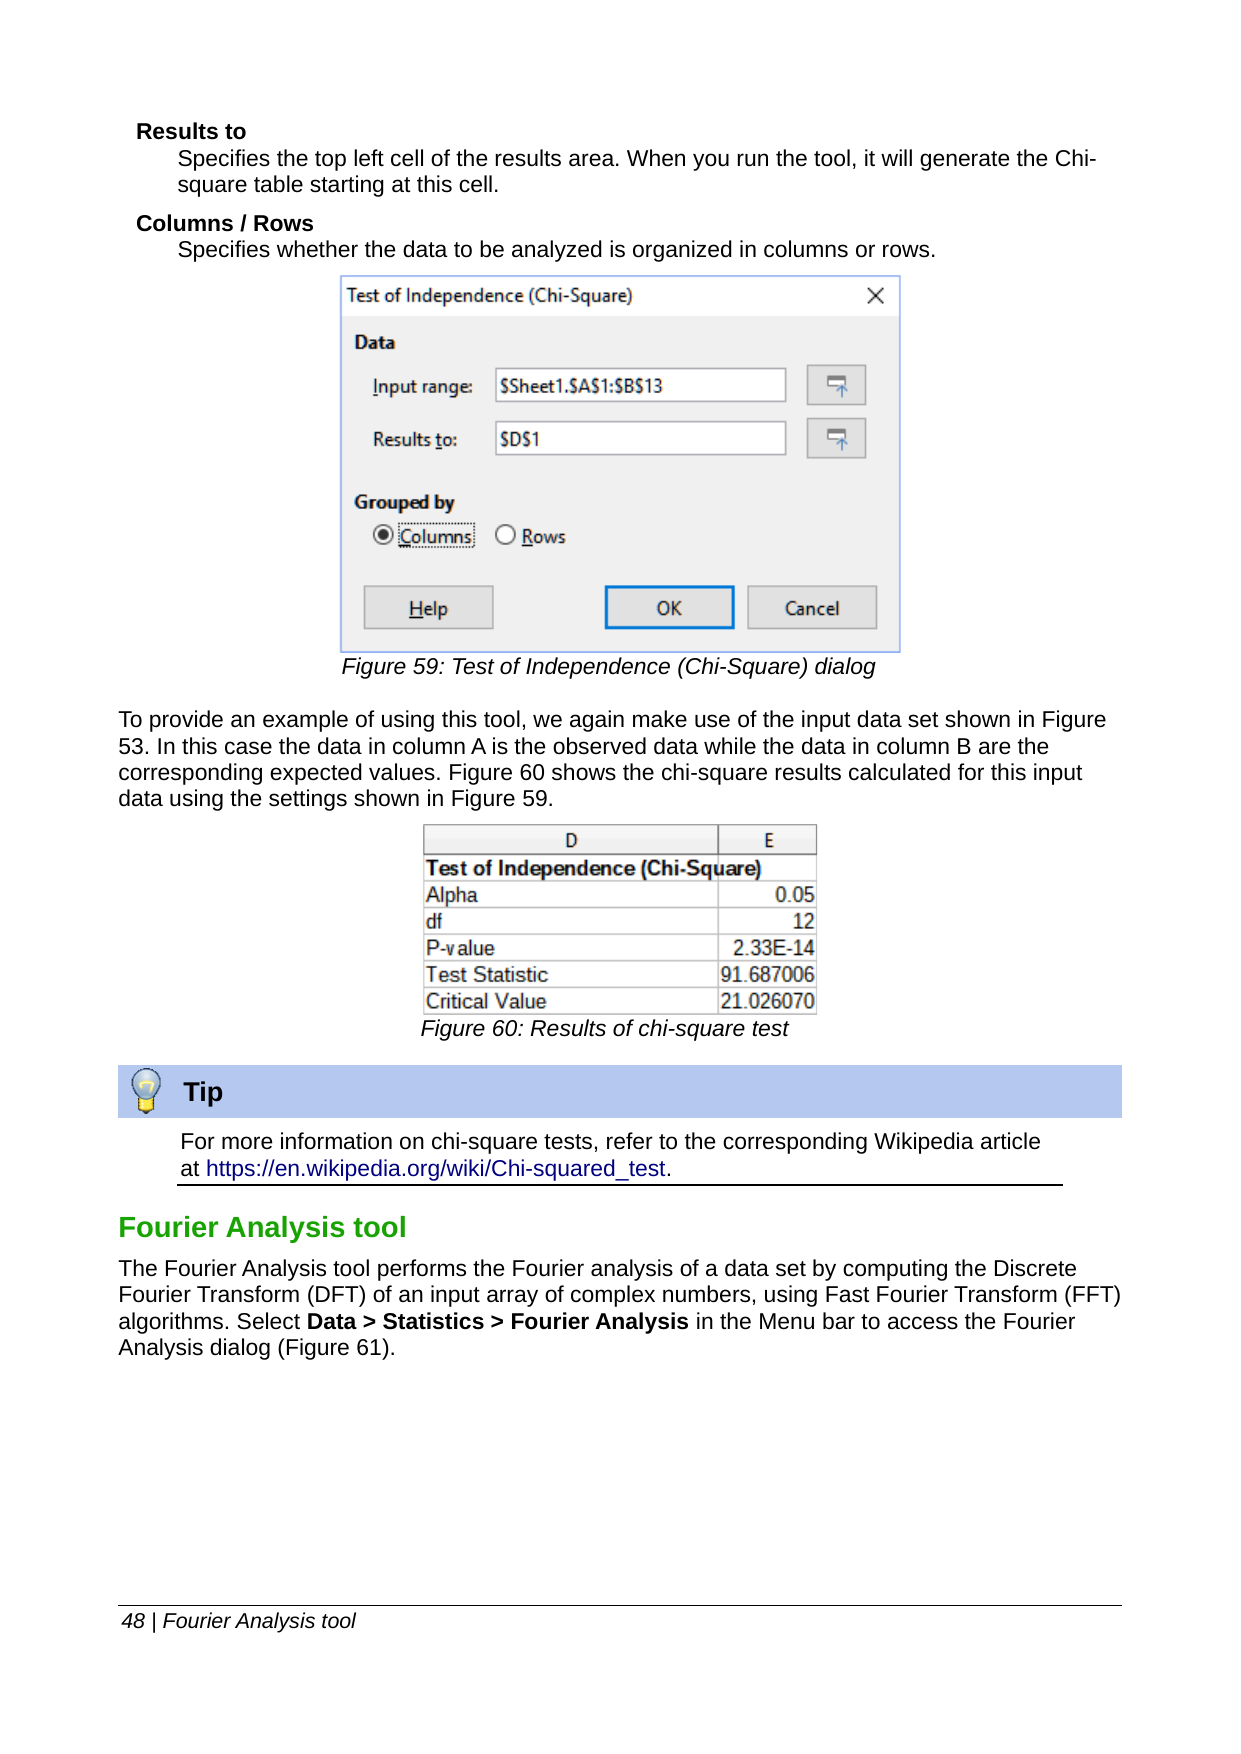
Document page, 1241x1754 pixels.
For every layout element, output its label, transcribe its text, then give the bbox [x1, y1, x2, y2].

text Specifies the top left cell of the results area. When you run the tool, it will generate the Chi-square table starting at this cell. [177, 144, 1122, 197]
text Specifies whether the data to be analyzed is organized in columns or rows. [177, 236, 1122, 262]
text Columns / Rows [136, 210, 1122, 236]
text Figure 59: Test of Independence (Chi-Square) dialog [341, 653, 899, 679]
subtitle Tip [118, 1065, 1122, 1118]
subtitle Fourier Analysis tool [118, 1210, 1122, 1243]
text To provide an example of using this tool, we again make use of the input data set shown in Figure 53. In this case the data in column A is the observed data while the data in column B are the corresponding expected values. Figure 60 shows the chi-square results calculated for this input data using the settings shown in Figure 59. [118, 706, 1122, 812]
text Results to [136, 118, 1122, 144]
text For more information on chi-square tests, refer to the corresponding Wikipedia article at https://en.wikipedia.org/wiki/Chi-squared_test. [177, 1125, 1063, 1184]
picture [119, 1066, 170, 1117]
picture [339, 275, 901, 653]
picture [423, 824, 818, 1015]
text Figure 60: Results of chi-square test [420, 824, 820, 1041]
text The Fourier Analysis tool performs the Fourier analysis of a data set by computing the Discrete Fourier Transform (DFT) of an input array of complex numbers, using Fast Fourier Transform (FFT) algorithms. Select Data > Statistics > Fourier Analysis in the Menu bar to access the Fourier Analysis dialog (Figure 61). [118, 1255, 1122, 1360]
